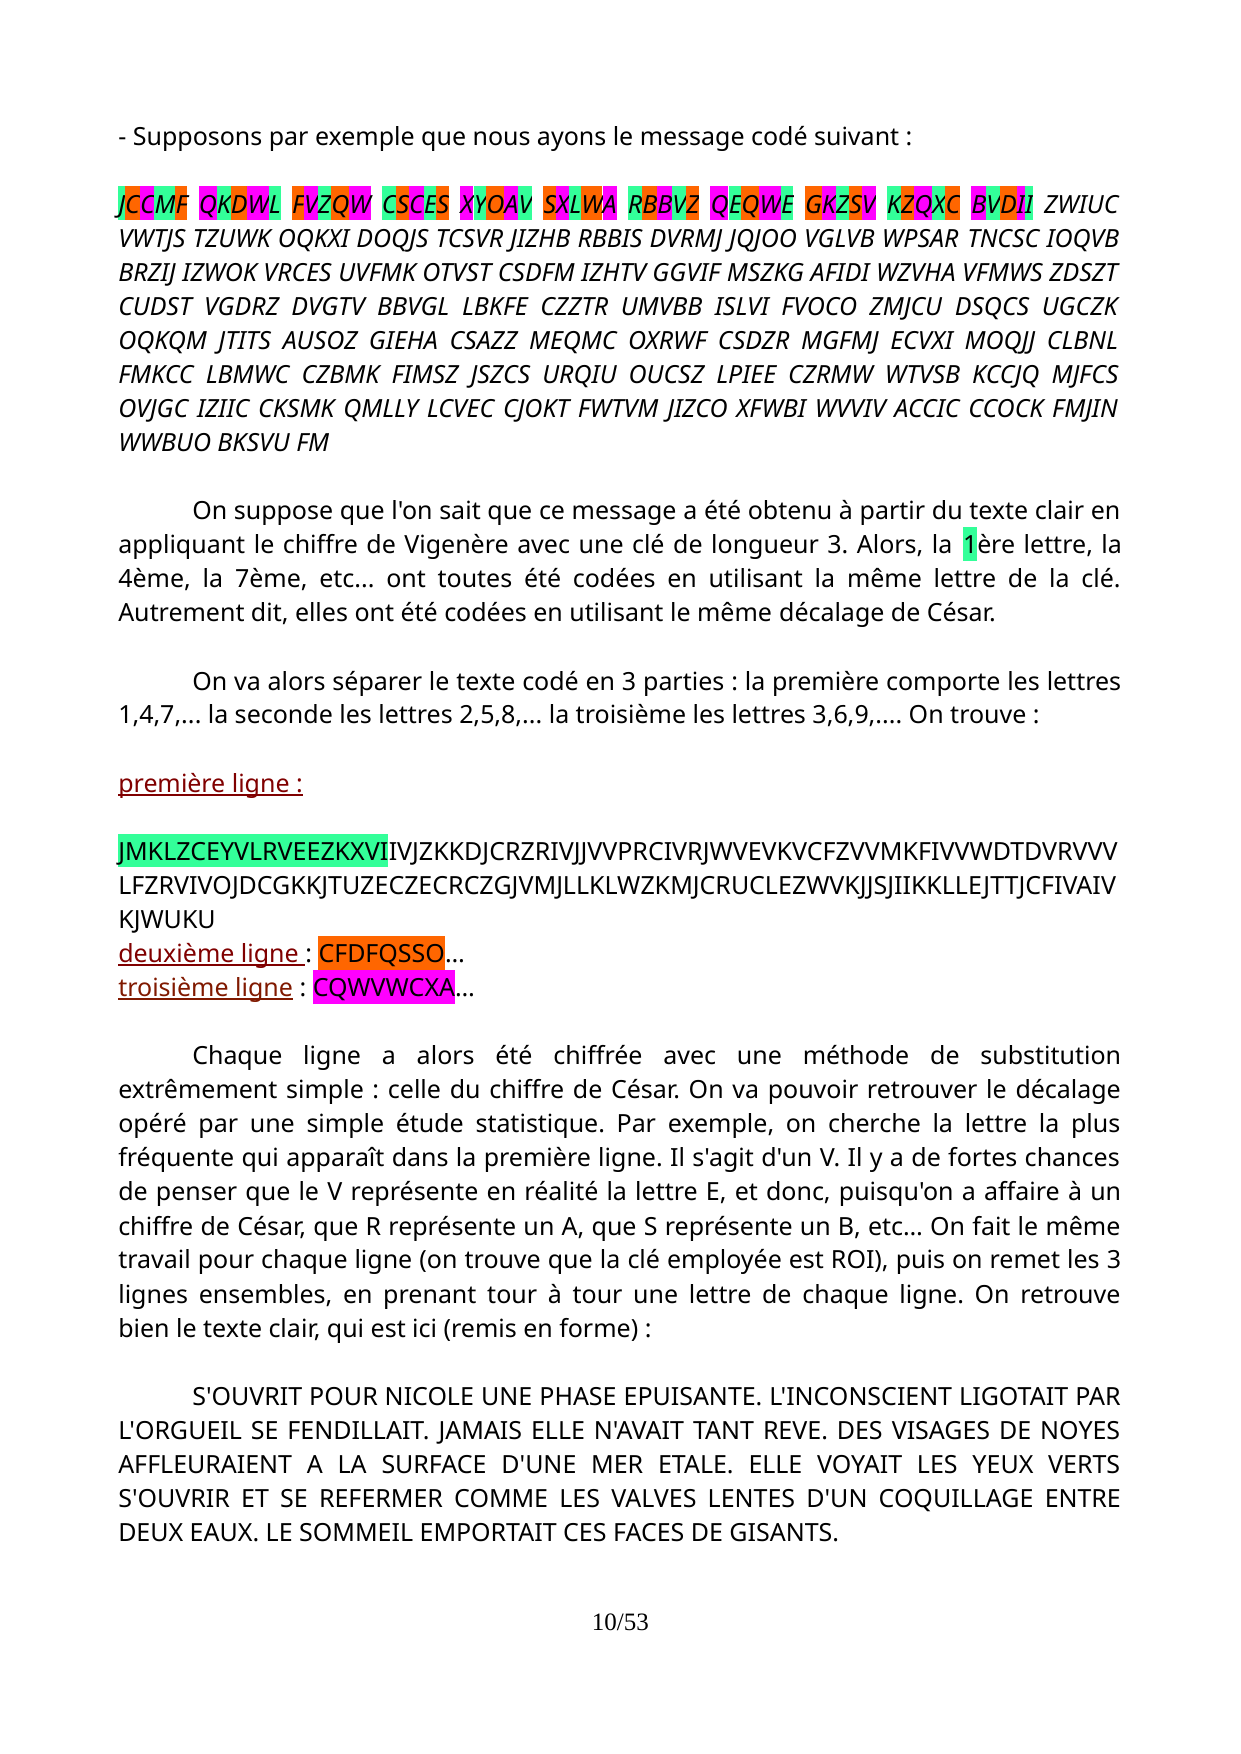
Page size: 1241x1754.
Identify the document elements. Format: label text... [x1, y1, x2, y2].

text JCCMF QKDWL FVZQW CSCES XYOAV SXLWA RBBVZ QEQWE GKZSV KZQXC BVDII ZWIUC VWTJS TZUWK OQKXI DOQJS TCSVR JIZHB RBBIS DVRMJ JQJOO VGLVB WPSAR TNCSC IOQVB BRZIJ IZWOK VRCES UVFMK OTVST CSDFM IZHTV GGVIF MSZKG AFIDI WZVHA VFMWS ZDSZT CUDST VGDRZ DVGTV BBVGL LBKFE CZZTR UMVBB ISLVI FVOCO ZMJCU DSQCS UGCZK OQKQM JTITS AUSOZ GIEHA CSAZZ MEQMC OXRWF CSDZR MGFMJ ECVXI MOQJJ CLBNL FMKCC LBMWC CZBMK FIMSZ JSZCS URQIU OUCSZ LPIEE CZRMW WTVSB KCCJQ MJFCS OVJGC IZIIC CKSMK QMLLY LCVEC CJOKT FWTVM JIZCO XFWBI WVVIV ACCIC CCOCK FMJIN WWBUO BKSVU FM [118, 186, 1122, 459]
text Chaque ligne a alors été chiffrée avec une méthode de substitution extrêmement simple : celle du chiffre de César. On va pouvoir retrouver le décalage opéré par une simple étude statistique. Par exemple, on cherche la lettre la plus fréquente qui apparaît dans la première ligne. Il s'agit d'un V. Il y a de fortes chances de penser que le V représente en réalité la lettre E, et donc, puisqu'on a affaire à un chiffre de César, que R représente un A, que S représente un B, etc… On fait le même travail pour chaque ligne (on trouve que la clé employée est ROI), puis on remet les 3 lignes ensembles, en prenant tour à tour une lettre de chaque ligne. On retrouve bien le texte clair, qui est ici (remis en forme) : [118, 1038, 1122, 1344]
text JMKLZCEYVLRVEEZKXVIIVJZKKDJCRZRIVJJVVPRCIVRJWVEVKVCFZVVMKFIVVWDTDVRVVVLFZRVIVOJDCGKKJTUZECZECRCZGJVMJLLKLWZKMJCRUCLEZWVKJJSJIIKKLLEJTTJCFIVAIVKJWUKU deuxième ligne : CFDFQSSO… troisième ligne : CQWVWCXA… [118, 833, 1122, 1004]
text première ligne : [118, 765, 1122, 799]
text On va alors séparer le texte codé en 3 parties : la première comporte les lettres 1,4,7,... la seconde les lettres 2,5,8,... la troisième les lettres 3,6,9,.... On trouve : [118, 663, 1122, 731]
text On suppose que l'on sait que ce message a été obtenu à partir du texte clair en appliquant le chiffre de Vigenère avec une clé de longueur 3. Alors, la 1ère lettre, la 4ème, la 7ème, etc... ont toutes été codées en utilisant la même lettre de la clé. Autrement dit, elles ont été codées en utilisant le même décalage de César. [118, 493, 1122, 629]
text S'OUVRIT POUR NICOLE UNE PHASE EPUISANTE. L'INCONSCIENT LIGOTAIT PAR L'ORGUEIL SE FENDILLAIT. JAMAIS ELLE N'AVAIT TANT REVE. DES VISAGES DE NOYES AFFLEURAIENT A LA SURFACE D'UNE MER ETALE. ELLE VOYAIT LES YEUX VERTS S'OUVRIR ET SE REFERMER COMME LES VALVES LENTES D'UN COQUILLAGE ENTRE DEUX EAUX. LE SOMMEIL EMPORTAIT CES FACES DE GISANTS. [118, 1378, 1122, 1549]
text - Supposons par exemple que nous ayons le message codé suivant : [118, 118, 1122, 152]
